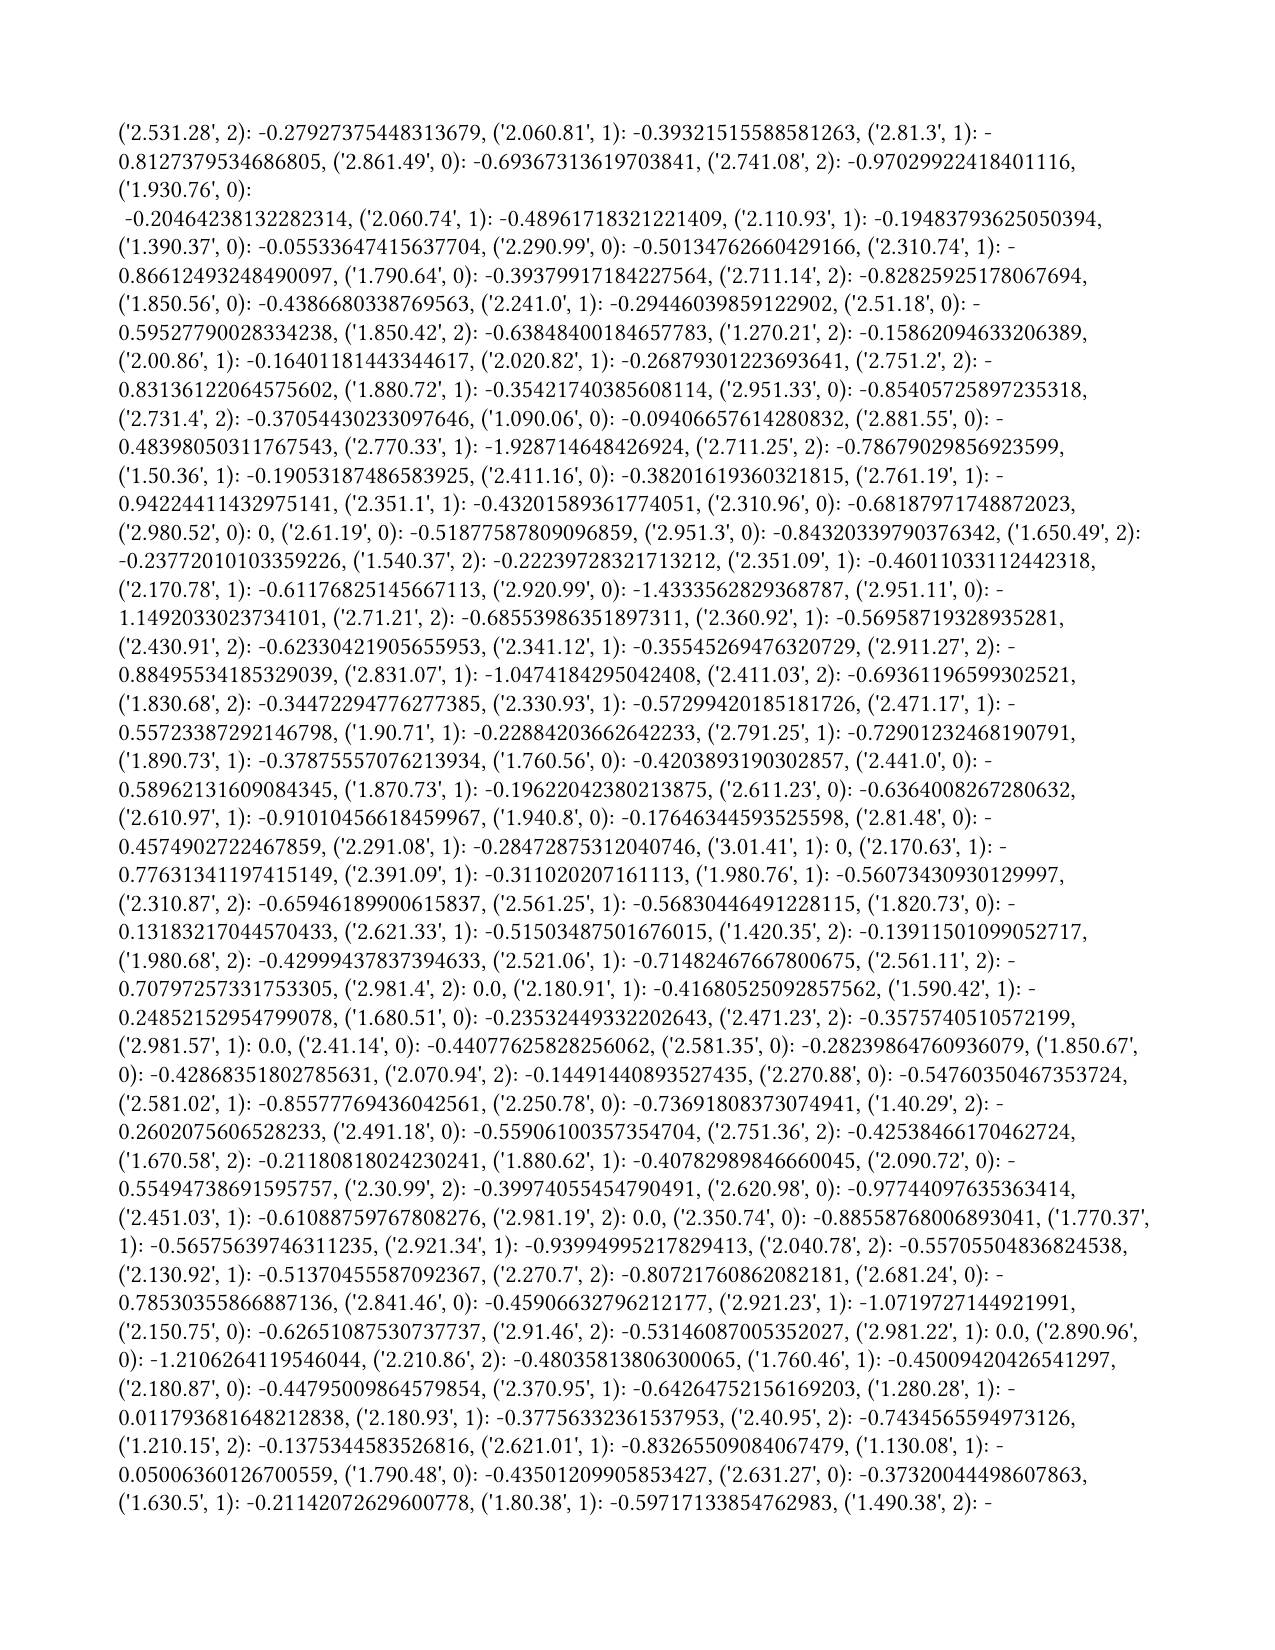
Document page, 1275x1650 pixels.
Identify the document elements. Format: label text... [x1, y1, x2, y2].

text -0.20464238132282314, ('2.060.74', 1): -0.48961718321221409, ('2.110.93', 1): -0.19483793625050394, ('1.390.37', 0): -0.05533647415637704, ('2.290.99', 0): -0.50134762660429166, ('2.310.74', 1): -0.86612493248490097, ('1.790.64', 0): -0.39379917184227564, ('2.711.14', 2): -0.82825925178067694, ('1.850.56', 0): -0.4386680338769563, ('2.241.0', 1): -0.29446039859122902, ('2.51.18', 0): -0.59527790028334238, ('1.850.42', 2): -0.63848400184657783, ('1.270.21', 2): -0.15862094633206389, ('2.00.86', 1): -0.16401181443344617, ('2.020.82', 1): -0.26879301223693641, ('2.751.2', 2): -0.83136122064575602, ('1.880.72', 1): -0.35421740385608114, ('2.951.33', 0): -0.85405725897235318, ('2.731.4', 2): -0.37054430233097646, ('1.090.06', 0): -0.09406657614280832, ('2.881.55', 0): -0.48398050311767543, ('2.770.33', 1): -1.928714648426924, ('2.711.25', 2): -0.78679029856923599, ('1.50.36', 1): -0.19053187486583925, ('2.411.16', 0): -0.38201619360321815, ('2.761.19', 1): -0.94224411432975141, ('2.351.1', 1): -0.43201589361774051, ('2.310.96', 0): -0.68187971748872023, ('2.980.52', 0): 0, ('2.61.19', 0): -0.51877587809096859, ('2.951.3', 0): -0.84320339790376342, ('1.650.49', 2): -0.23772010103359226, ('1.540.37', 2): -0.22239728321713212, ('2.351.09', 1): -0.46011033112442318, ('2.170.78', 1): -0.61176825145667113, ('2.920.99', 0): -1.4333562829368787, ('2.951.11', 0): -1.1492033023734101, ('2.71.21', 2): -0.68553986351897311, ('2.360.92', 1): -0.56958719328935281, ('2.430.91', 2): -0.62330421905655953, ('2.341.12', 1): -0.35545269476320729, ('2.911.27', 2): -0.88495534185329039, ('2.831.07', 1): -1.0474184295042408, ('2.411.03', 2): -0.69361196599302521, ('1.830.68', 2): -0.34472294776277385, ('2.330.93', 1): -0.57299420185181726, ('2.471.17', 1): -0.55723387292146798, ('1.90.71', 1): -0.22884203662642233, ('2.791.25', 1): -0.72901232468190791, ('1.890.73', 1): -0.37875557076213934, ('1.760.56', 0): -0.4203893190302857, ('2.441.0', 0): -0.58962131609084345, ('1.870.73', 1): -0.19622042380213875, ('2.611.23', 0): -0.6364008267280632, ('2.610.97', 1): -0.91010456618459967, ('1.940.8', 0): -0.17646344593525598, ('2.81.48', 0): -0.4574902722467859, ('2.291.08', 1): -0.28472875312040746, ('3.01.41', 1): 0, ('2.170.63', 1): -0.77631341197415149, ('2.391.09', 1): -0.311020207161113, ('1.980.76', 1): -0.56073430930129997, ('2.310.87', 2): -0.65946189900615837, ('2.561.25', 1): -0.56830446491228115, ('1.820.73', 0): -0.13183217044570433, ('2.621.33', 1): -0.51503487501676015, ('1.420.35', 2): -0.13911501099052717, ('1.980.68', 2): -0.42999437837394633, ('2.521.06', 1): -0.71482467667800675, ('2.561.11', 2): -0.70797257331753305, ('2.981.4', 2): 0.0, ('2.180.91', 1): -0.41680525092857562, ('1.590.42', 1): -0.24852152954799078, ('1.680.51', 0): -0.23532449332202643, ('2.471.23', 2): -0.3575740510572199, ('2.981.57', 1): 0.0, ('2.41.14', 0): -0.44077625828256062, ('2.581.35', 0): -0.28239864760936079, ('1.850.67', 0): -0.42868351802785631, ('2.070.94', 2): -0.14491440893527435, ('2.270.88', 0): -0.54760350467353724, ('2.581.02', 1): -0.85577769436042561, ('2.250.78', 0): -0.73691808373074941, ('1.40.29', 2): -0.2602075606528233, ('2.491.18', 0): -0.55906100357354704, ('2.751.36', 2): -0.42538466170462724, ('1.670.58', 2): -0.21180818024230241, ('1.880.62', 1): -0.40782989846660045, ('2.090.72', 0): -0.55494738691595757, ('2.30.99', 2): -0.39974055454790491, ('2.620.98', 0): -0.97744097635363414, ('2.451.03', 1): -0.61088759767808276, ('2.981.19', 2): 0.0, ('2.350.74', 0): -0.88558768006893041, ('1.770.37', 1): -0.56575639746311235, ('2.921.34', 1): -0.93994995217829413, ('2.040.78', 2): -0.55705504836824538, ('2.130.92', 1): -0.51370455587092367, ('2.270.7', 2): -0.80721760862082181, ('2.681.24', 0): -0.78530355866887136, ('2.841.46', 0): -0.45906632796212177, ('2.921.23', 1): -1.0719727144921991, ('2.150.75', 0): -0.62651087530737737, ('2.91.46', 2): -0.53146087005352027, ('2.981.22', 1): 0.0, ('2.890.96', 0): -1.2106264119546044, ('2.210.86', 2): -0.48035813806300065, ('1.760.46', 1): -0.45009420426541297, ('2.180.87', 0): -0.44795009864579854, ('2.370.95', 1): -0.64264752156169203, ('1.280.28', 1): -0.011793681648212838, ('2.180.93', 1): -0.37756332361537953, ('2.40.95', 2): -0.7434565594973126, ('1.210.15', 2): -0.1375344583526816, ('2.621.01', 1): -0.83265509084067479, ('1.130.08', 1): -0.05006360126700559, ('1.790.48', 0): -0.43501209905853427, ('2.631.27', 0): -0.37320044498607863, ('1.630.5', 1): -0.21142072629600778, ('1.80.38', 1): -0.59717133854762983, ('1.490.38', 2): [118, 204, 1157, 1517]
text ('2.531.28', 2): -0.27927375448313679, ('2.060.81', 1): -0.39321515588581263, ('2.81.3', 1): -0.8127379534686805, ('2.861.49', 0): -0.69367313619703841, ('2.741.08', 2): -0.97029922418401116, ('1.930.76', 0): [118, 118, 1157, 204]
